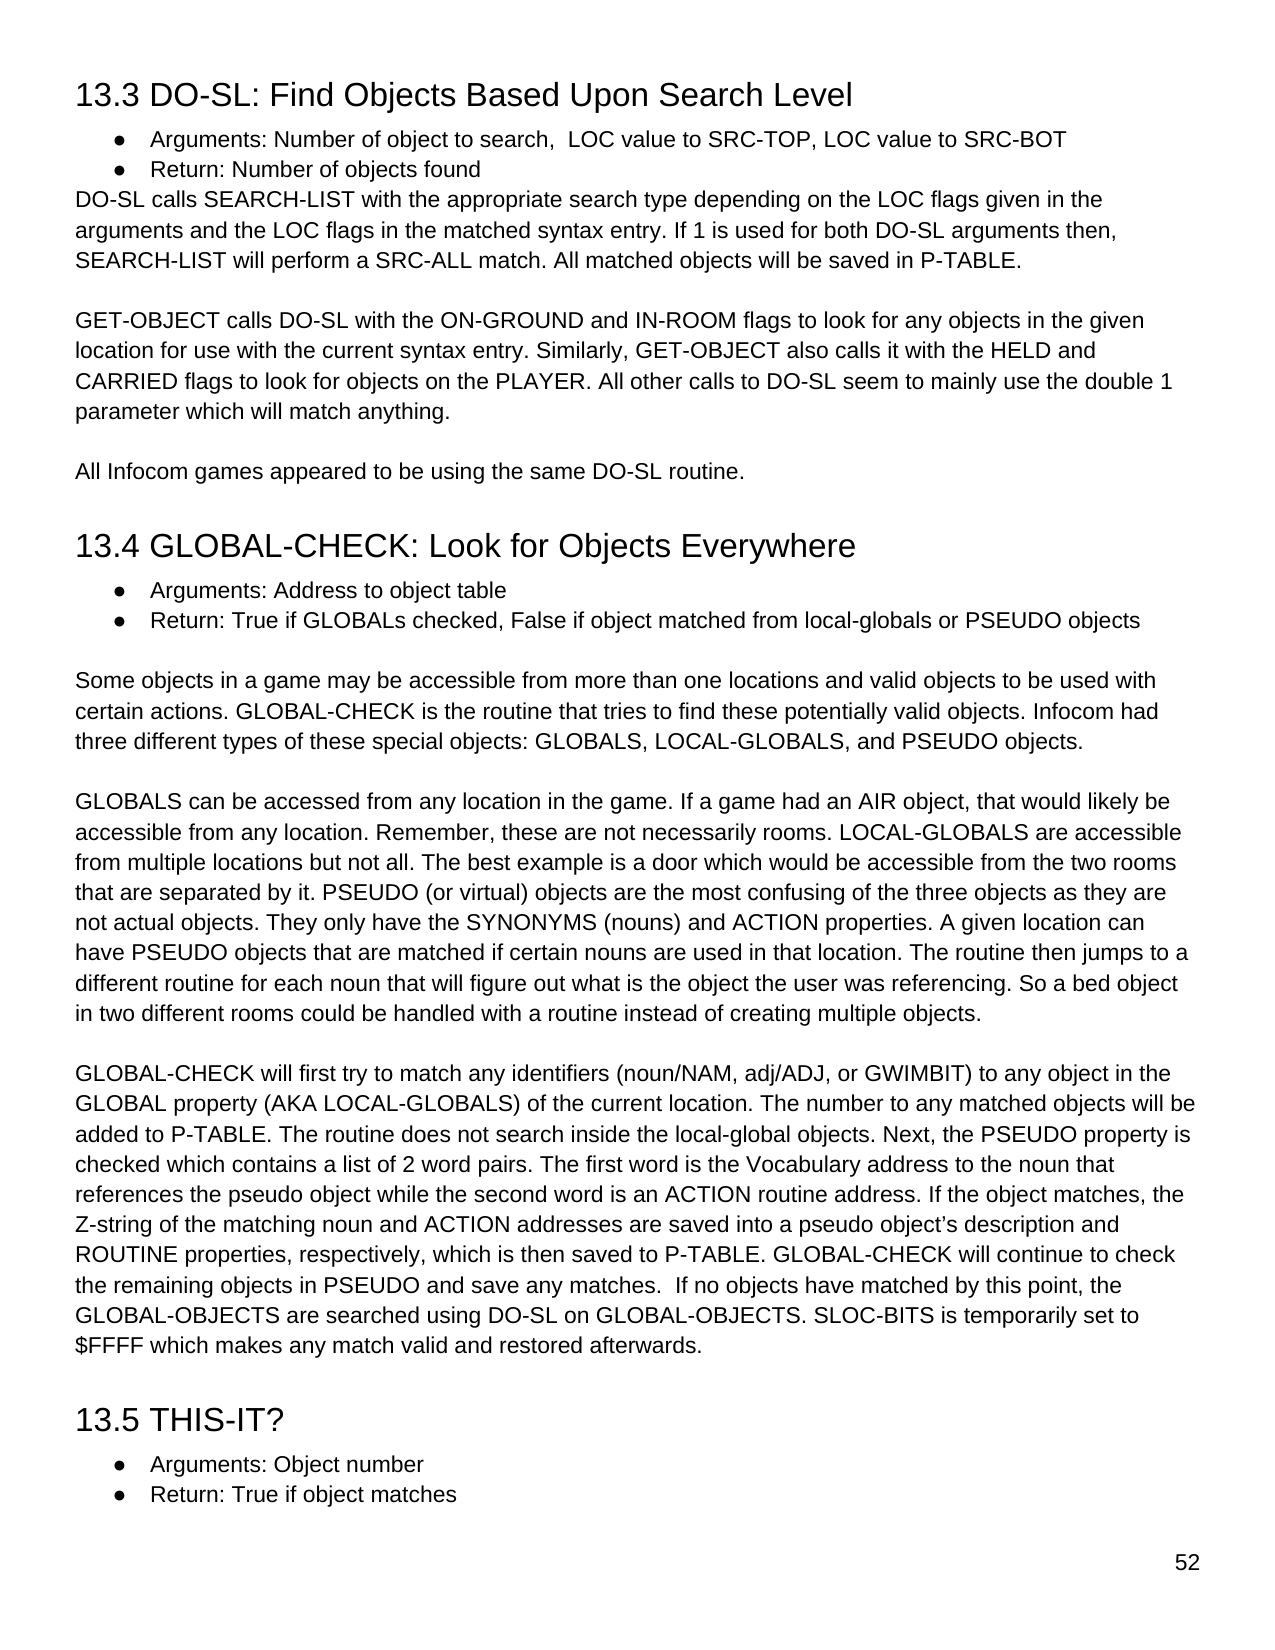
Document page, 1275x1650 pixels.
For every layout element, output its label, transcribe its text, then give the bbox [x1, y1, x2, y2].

list Arguments: Number of object to search, LOC value to SRC-TOP, LOC value to SRC-BOT [112, 126, 1200, 152]
list Return: True if GLOBALs checked, False if object matched from local-globals or PSEUDO objects [112, 607, 1200, 633]
subtitle 13.3 DO-SL: Find Objects Based Upon Search Level [75, 75, 1200, 113]
list Return: True if object matches [112, 1481, 1200, 1507]
list Arguments: Object number [112, 1451, 1200, 1477]
list Arguments: Address to object table [112, 577, 1200, 603]
list Return: Number of objects found [112, 156, 1200, 182]
text All Infocom games appeared to be using the same DO-SL routine. [75, 458, 1200, 484]
text Some objects in a game may be accessible from more than one locations and valid objects to be used with certain actions. GLOBAL-CHECK is the routine that tries to find these potentially valid objects. Infocom had three different types of these special objects: GLOBALS, LOCAL-GLOBALS, and PSEUDO objects. [75, 667, 1200, 754]
text GLOBALS can be accessed from any location in the game. If a game had an AIR object, that would likely be accessible from any location. Remember, these are not necessarily rooms. LOCAL-GLOBALS are accessible from multiple locations but not all. The best example is a door which would be accessible from the two rooms that are separated by it. PSEUDO (or virtual) objects are the most confusing of the three objects as they are not actual objects. They only have the SYNONYMS (nouns) and ACTION properties. A given location can have PSEUDO objects that are matched if certain nouns are used in that location. The routine then jumps to a different routine for each noun that will figure out what is the object the user was referencing. So a bed object in two different rooms could be handled with a routine instead of creating multiple objects. [75, 788, 1200, 1026]
subtitle 13.4 GLOBAL-CHECK: Look for Objects Everywhere [75, 526, 1200, 564]
subtitle 13.5 THIS-IT? [75, 1400, 1200, 1438]
text GLOBAL-CHECK will first try to match any identifiers (noun/NAM, adj/ADJ, or GWIMBIT) to any object in the GLOBAL property (AKA LOCAL-GLOBALS) of the current location. The number to any matched objects will be added to P-TABLE. The routine does not search inside the local-global objects. Next, the PSEUDO property is checked which contains a list of 2 word pairs. The first word is the Vocabulary address to the noun that references the pseudo object while the second word is an ACTION routine address. If the object matches, the Z-string of the matching noun and ACTION addresses are saved into a pseudo object’s description and ROUTINE properties, respectively, which is then saved to P-TABLE. GLOBAL-CHECK will continue to check the remaining objects in PSEUDO and save any matches. If no objects have matched by this point, the GLOBAL-OBJECTS are searched using DO-SL on GLOBAL-OBJECTS. SLOC-BITS is temporarily set to $FFFF which makes any match valid and restored afterwards. [75, 1060, 1200, 1358]
text DO-SL calls SEARCH-LIST with the appropriate search type depending on the LOC flags given in the arguments and the LOC flags in the matched syntax entry. If 1 is used for both DO-SL arguments then, SEARCH-LIST will perform a SRC-ALL match. All matched objects will be saved in P-TABLE. [75, 186, 1200, 273]
text GET-OBJECT calls DO-SL with the ON-GROUND and IN-ROOM flags to look for any objects in the given location for use with the current syntax entry. Similarly, GET-OBJECT also calls it with the HELD and CARRIED flags to look for objects on the PLAYER. All other calls to DO-SL seem to mainly use the double 1 parameter which will match anything. [75, 307, 1200, 424]
